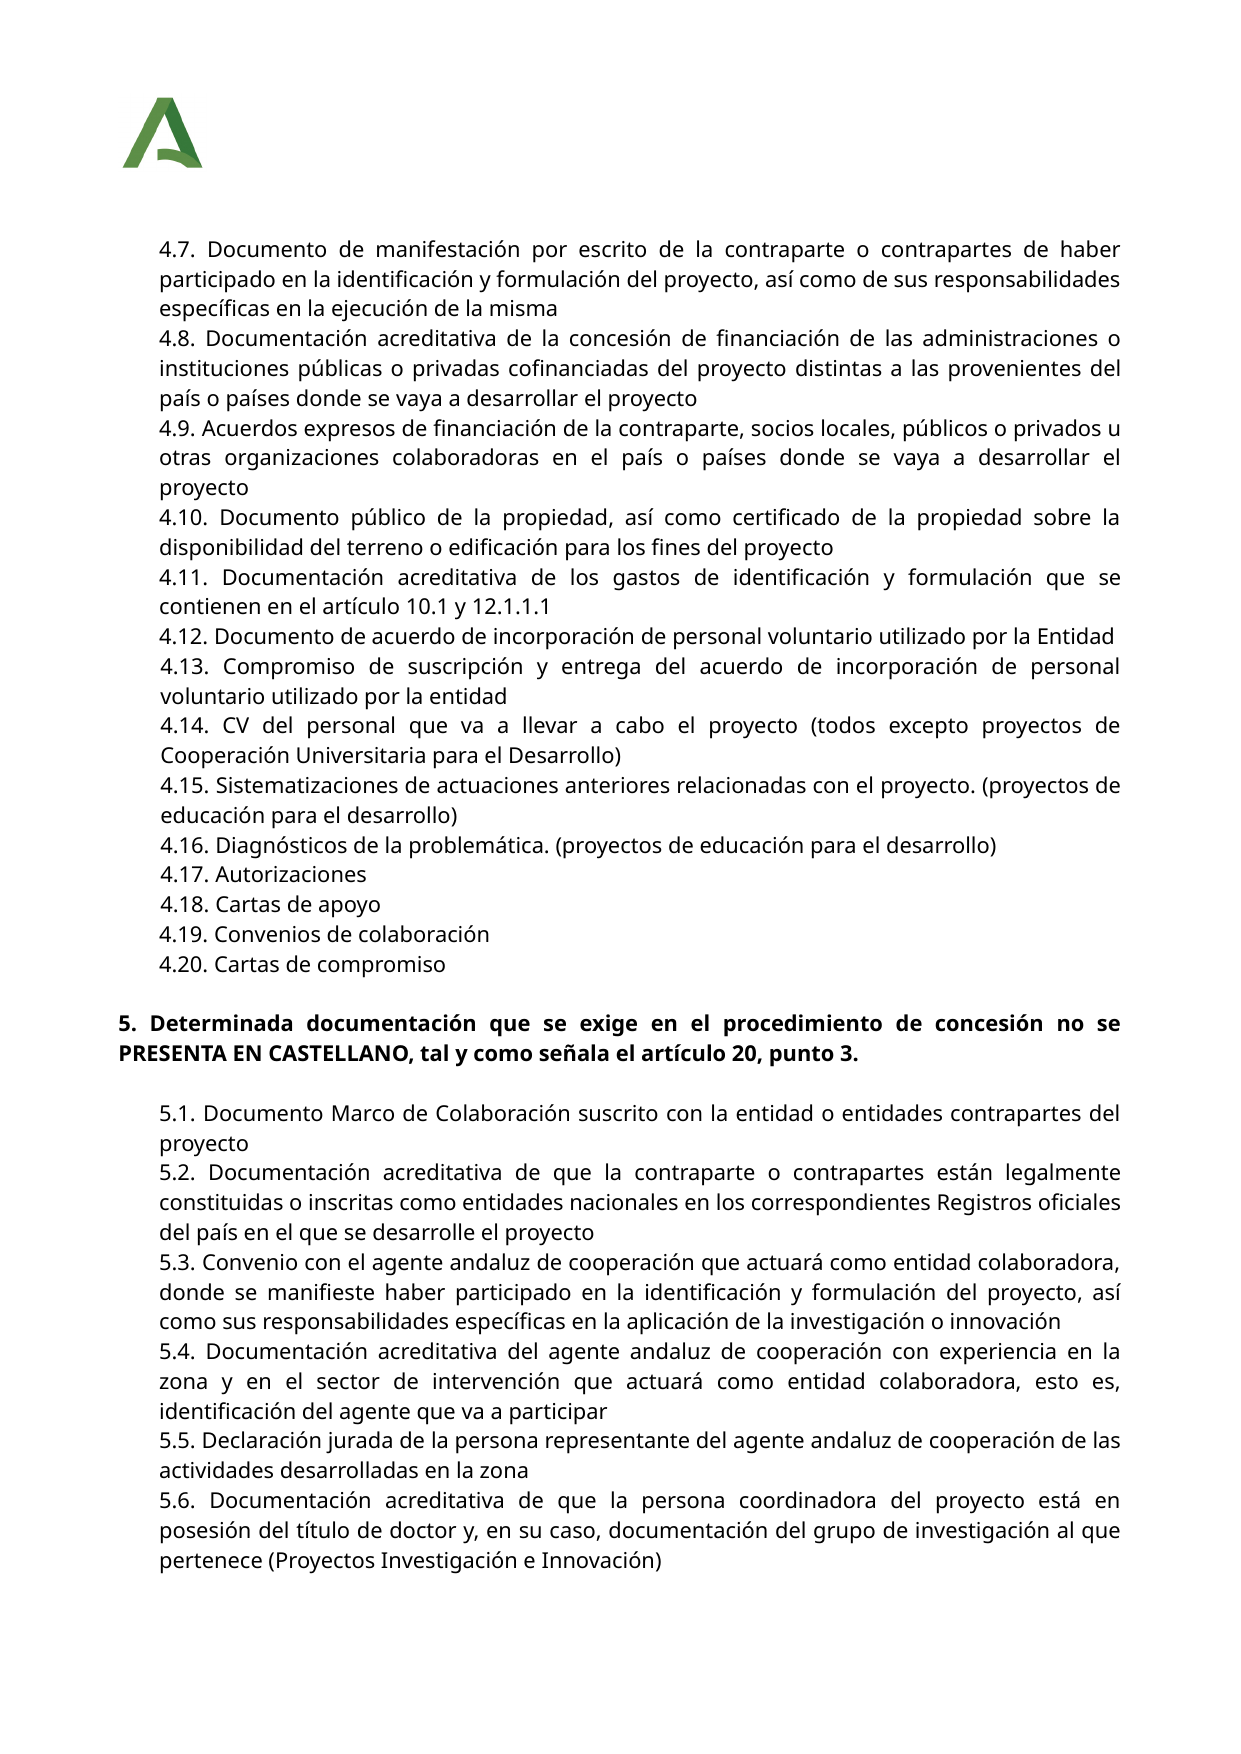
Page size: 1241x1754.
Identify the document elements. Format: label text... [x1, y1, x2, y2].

text 4.11. Documentación acreditativa de los gastos de identificación y formulación que se contienen en el artículo 10.1 y 12.1.1.1 [159, 562, 1122, 621]
text 5.2. Documentación acreditativa de que la contraparte o contrapartes están legalmente constituidas o inscritas como entidades nacionales en los correspondientes Registros oficiales del país en el que se desarrolle el proyecto [159, 1157, 1122, 1247]
text 5.5. Declaración jurada de la persona representante del agente andaluz de cooperación de las actividades desarrolladas en la zona [159, 1426, 1122, 1485]
text 5. Determinada documentación que se exige en el procedimiento de concesión no se PRESENTA EN CASTELLANO, tal y como señala el artículo 20, punto 3. [118, 1008, 1122, 1068]
text 4.19. Convenios de colaboración [159, 919, 1122, 949]
text 4.18. Cartas de apoyo [160, 889, 1122, 919]
text 4.15. Sistematizaciones de actuaciones anteriores relacionadas con el proyecto. (proyectos de educación para el desarrollo) [160, 770, 1122, 830]
text 5.6. Documentación acreditativa de que la persona coordinadora del proyecto está en posesión del título de doctor y, en su caso, documentación del grupo de investigación al que pertenece (Proyectos Investigación e Innovación) [159, 1485, 1122, 1574]
text 4.17. Autorizaciones [160, 859, 1122, 889]
picture [118, 93, 207, 172]
text 4.13. Compromiso de suscripción y entrega del acuerdo de incorporación de personal voluntario utilizado por la entidad [160, 651, 1122, 711]
text 4.10. Documento público de la propiedad, así como certificado de la propiedad sobre la disponibilidad del terreno o edificación para los fines del proyecto [159, 502, 1122, 562]
text 5.3. Convenio con el agente andaluz de cooperación que actuará como entidad colaboradora, donde se manifieste haber participado en la identificación y formulación del proyecto, así como sus responsabilidades específicas en la aplicación de la investigación o innovación [159, 1247, 1122, 1336]
text 4.8. Documentación acreditativa de la concesión de financiación de las administraciones o instituciones públicas o privadas cofinanciadas del proyecto distintas a las provenientes del país o países donde se vaya a desarrollar el proyecto [159, 323, 1122, 413]
text 5.1. Documento Marco de Colaboración suscrito con la entidad o entidades contrapartes del proyecto [159, 1098, 1122, 1157]
text 5.4. Documentación acreditativa del agente andaluz de cooperación con experiencia en la zona y en el sector de intervención que actuará como entidad colaboradora, esto es, identificación del agente que va a participar [159, 1336, 1122, 1426]
text 4.12. Documento de acuerdo de incorporación de personal voluntario utilizado por la Entidad [159, 621, 1122, 651]
text 4.14. CV del personal que va a llevar a cabo el proyecto (todos excepto proyectos de Cooperación Universitaria para el Desarrollo) [160, 711, 1122, 770]
text 4.20. Cartas de compromiso [159, 949, 1122, 979]
text 4.7. Documento de manifestación por escrito de la contraparte o contrapartes de haber participado en la identificación y formulación del proyecto, así como de sus responsabilidades específicas en la ejecución de la misma [159, 234, 1122, 323]
text 4.9. Acuerdos expresos de financiación de la contraparte, socios locales, públicos o privados u otras organizaciones colaboradoras en el país o países donde se vaya a desarrollar el proyecto [159, 413, 1122, 502]
text 4.16. Diagnósticos de la problemática. (proyectos de educación para el desarrollo) [160, 830, 1122, 859]
